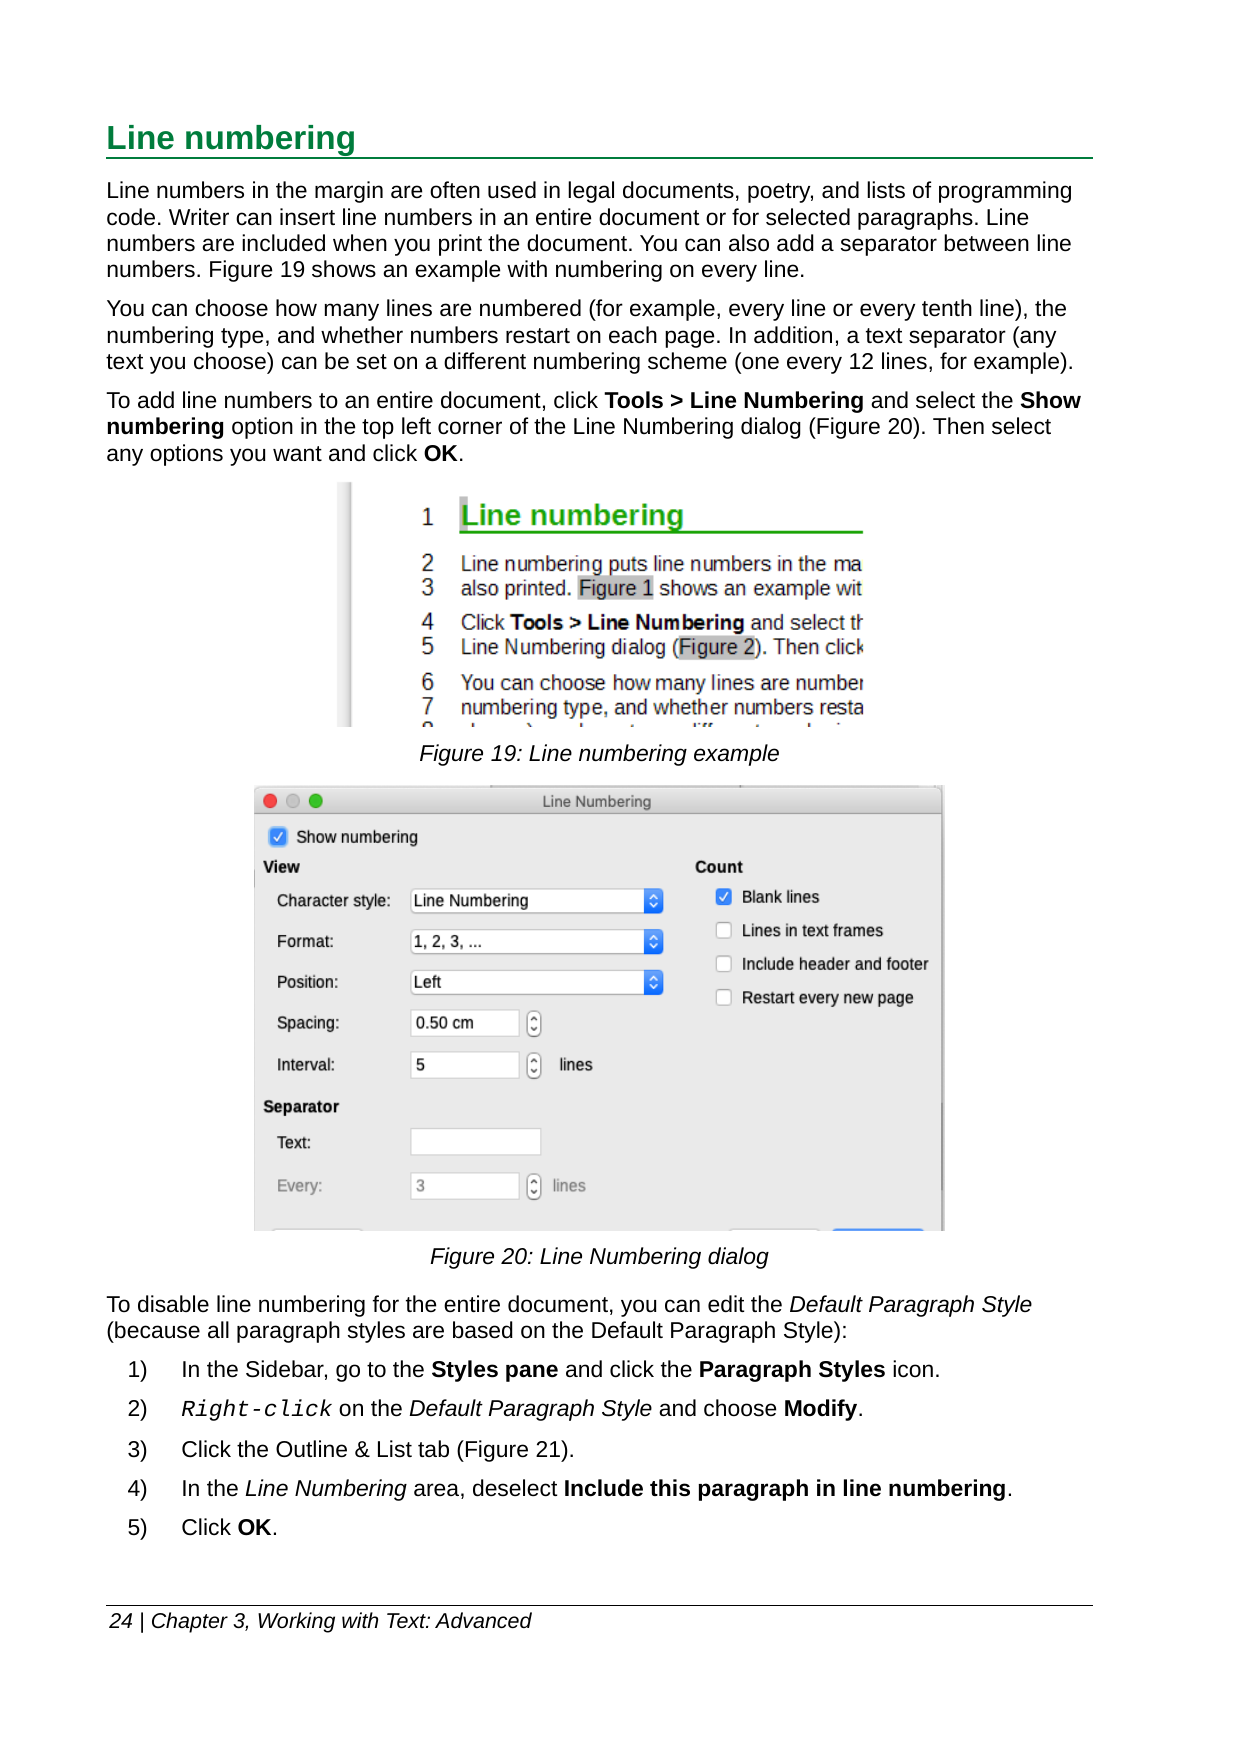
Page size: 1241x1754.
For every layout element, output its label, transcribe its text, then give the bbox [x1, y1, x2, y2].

list Click the Outline & List tab (Figure 21). [148, 1436, 1093, 1462]
picture [254, 785, 945, 1231]
subtitle Line numbering [106, 118, 1093, 157]
text Line numbers in the margin are often used in legal documents, poetry, and lists of programming code. Writer can insert line numbers in an entire document or for selected paragraphs. Line numbers are included when you print the document. You can also add a separator between line numbers. Figure 19 shows an example with numbering on every line. [106, 177, 1093, 283]
list Click OK. [148, 1513, 1093, 1540]
list In the Sidebar, go to the Styles pane and click the Paragraph Styles icon. [148, 1356, 1093, 1382]
text Figure 19: Line numbering example [333, 739, 865, 766]
list In the Line Numbering area, deselect Include this paragraph in line numbering. [148, 1474, 1093, 1501]
list To disable line numbering for the entire document, you can edit the Default Paragraph Style (because all paragraph styles are based on the Default Paragraph Style): [106, 1291, 1093, 1343]
text You can choose how many lines are numbered (for example, every line or every tenth line), the numbering type, and whether numbers restart on each page. In addition, a text separator (any text you choose) can be set on a different numbering scheme (one every 12 lines, for example). [106, 295, 1093, 374]
text To add line numbers to an entire document, click Tools > Line Numbering and select the Show numbering option in the top left corner of the Line Numbering dialog (Figure 20). Then select any options you want and click OK. [106, 387, 1093, 466]
picture [333, 478, 866, 727]
list Right-click on the Default Paragraph Style and choose Modify. [148, 1395, 1093, 1423]
text Figure 20: Line Numbering dialog [254, 1243, 945, 1269]
